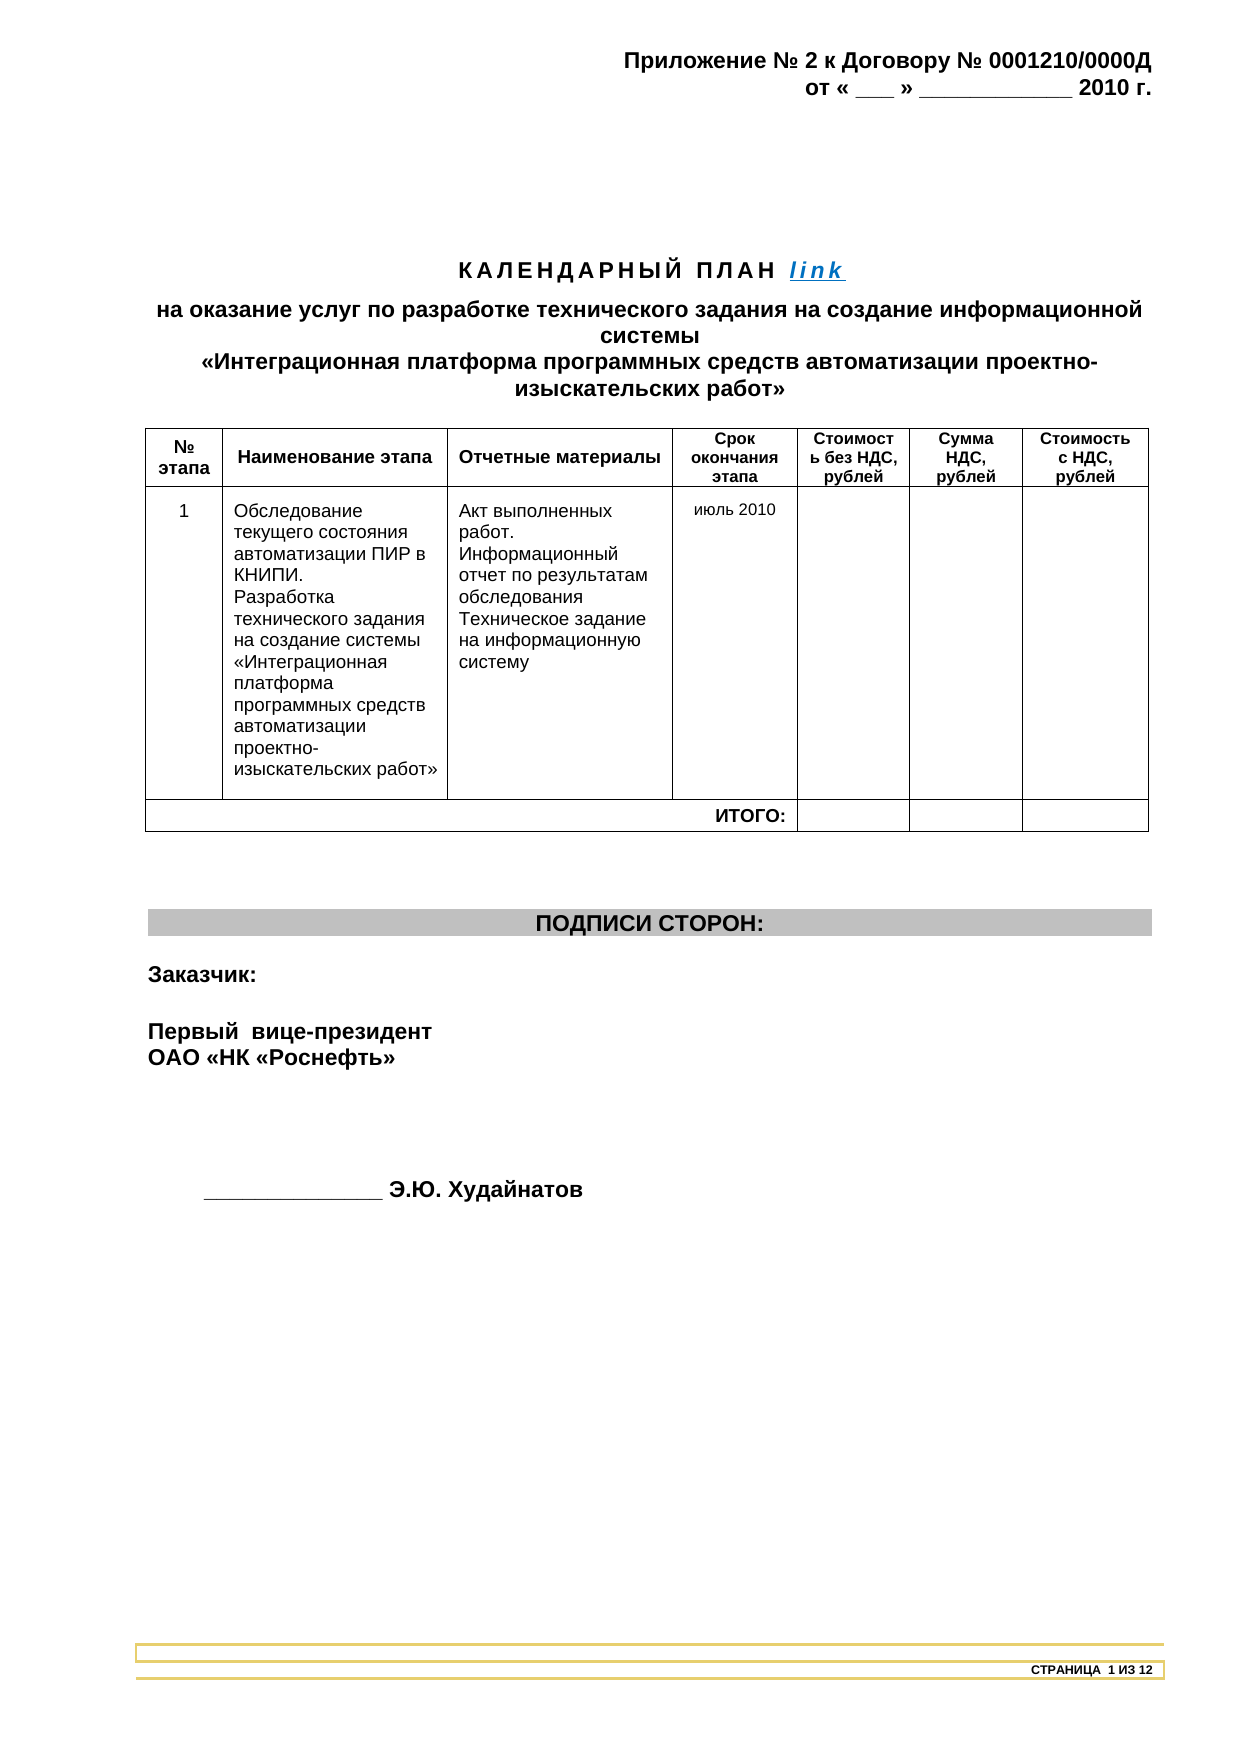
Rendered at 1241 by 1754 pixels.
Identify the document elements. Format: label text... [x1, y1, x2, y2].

table_cell [673, 1018, 1148, 1202]
table_cell [910, 800, 1022, 831]
text Приложение № 2 к Договору № 0001210/0000Д от « ___ » ____________ 2010 г. [148, 47, 1152, 100]
table_header [136, 961, 140, 1018]
table_header [670, 961, 1148, 1018]
table_cell 1 [146, 487, 222, 799]
table_header Наименование этапа [223, 429, 447, 486]
table_header Срок окончания этапа [673, 429, 797, 486]
table_cell [1023, 800, 1148, 831]
table_header № этапа [146, 429, 222, 486]
table_cell [798, 487, 909, 799]
table_cell [1023, 487, 1148, 799]
table_header Стоимость с НДС, рублей [1023, 429, 1148, 486]
table_header Отчетные материалы [448, 429, 672, 486]
table_cell [910, 487, 1022, 799]
table_header Сумма НДС, рублей [910, 429, 1022, 486]
text Подписи сторон: [148, 909, 1152, 936]
table_cell Обследование текущего состояния автоматизации ПИР в КНИПИ. Разработка технического задания на создание системы «Интеграционная платформа программных средств автоматизации проектно-изыскательских работ» [223, 487, 447, 799]
table_cell Первый вице-президент ОАО «НК «Роснефть» ______________ Э.Ю. Худайнатов [136, 1018, 673, 1202]
table_cell июль 2010 [673, 487, 797, 799]
table_header Заказчик: [140, 961, 670, 1018]
text на оказание услуг по разработке технического задания на создание информационной системы «Интеграционная платформа программных средств автоматизации проектно-изыскательских работ» [148, 296, 1152, 401]
table_cell [798, 800, 909, 831]
text КАЛЕНДАРНЫЙ ПЛАН link [148, 257, 1152, 283]
table_header Стоимость без НДС, рублей [798, 429, 909, 486]
table_cell ИТОГО: [146, 800, 797, 831]
table_cell Акт выполненных работ. Информационный отчет по результатам обследования Техническое задание на информационную систему [448, 487, 672, 799]
